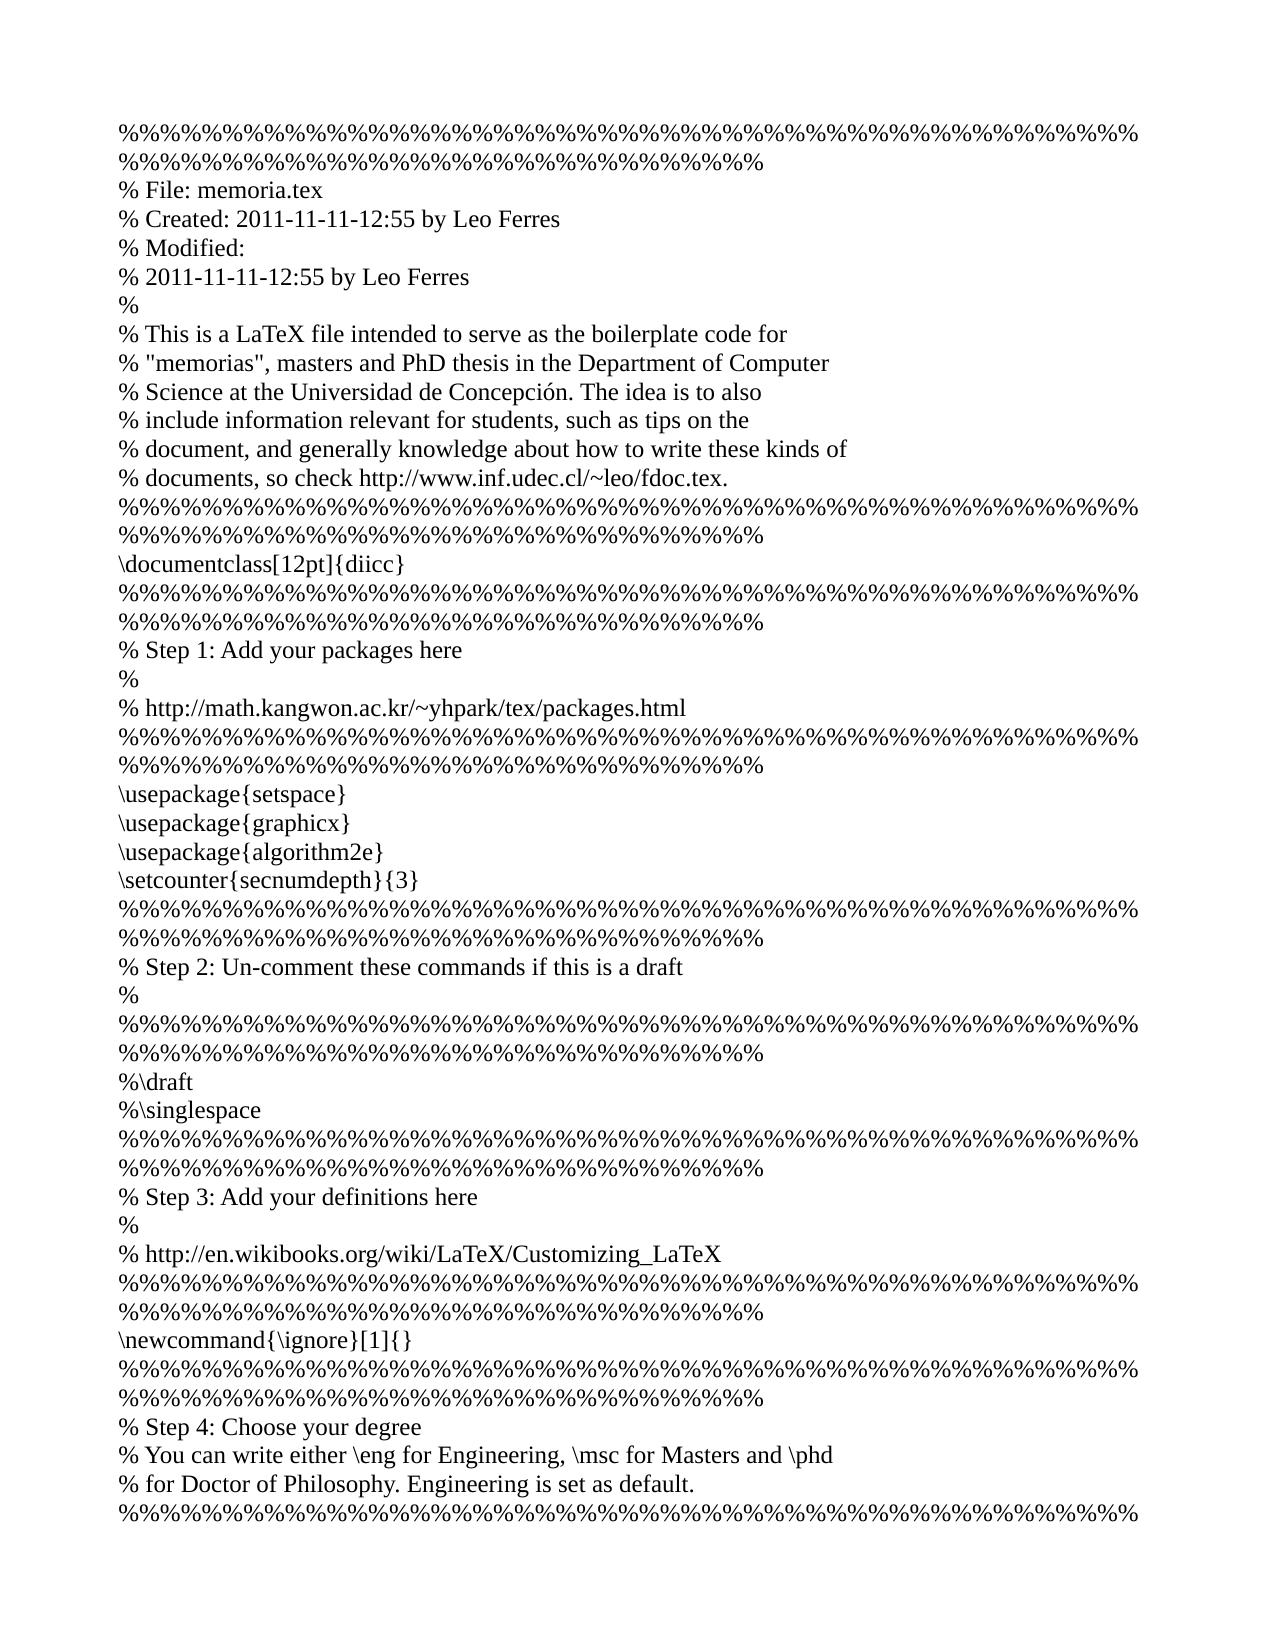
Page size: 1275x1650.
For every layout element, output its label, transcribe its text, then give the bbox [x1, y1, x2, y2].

text % [118, 664, 1157, 693]
text % Modified: [118, 233, 1157, 262]
text %%%%%%%%%%%%%%%%%%%%%%%%%%%%%%%%%%%%%%%%%%%%%%%%%%%%%%%%%%%%%%%%%%%%%%%%%%%%%%%% [118, 894, 1157, 952]
text % document, and generally knowledge about how to write these kinds of [118, 434, 1157, 463]
text % [118, 291, 1157, 319]
text % 2011-11-11-12:55 by Leo Ferres [118, 262, 1157, 291]
text %%%%%%%%%%%%%%%%%%%%%%%%%%%%%%%%%%%%%%%%%%%%%%%%%%%%%%%%%%%%%%%%%%%%%%%%%%%%%%%% [118, 1354, 1157, 1412]
text %%%%%%%%%%%%%%%%%%%%%%%%%%%%%%%%%%%%%%%%%%%%%%%%% [118, 1498, 1157, 1527]
text % Science at the Universidad de Concepción. The idea is to also [118, 377, 1157, 406]
text %\singlespace [118, 1096, 1157, 1124]
text %%%%%%%%%%%%%%%%%%%%%%%%%%%%%%%%%%%%%%%%%%%%%%%%%%%%%%%%%%%%%%%%%%%%%%%%%%%%%%%% [118, 1124, 1157, 1182]
text % [118, 1211, 1157, 1239]
text %%%%%%%%%%%%%%%%%%%%%%%%%%%%%%%%%%%%%%%%%%%%%%%%%%%%%%%%%%%%%%%%%%%%%%%%%%%%%%%% [118, 492, 1157, 549]
text % "memorias", masters and PhD thesis in the Department of Computer [118, 348, 1157, 377]
text \setcounter{secnumdepth}{3} [118, 866, 1157, 894]
text %\draft [118, 1067, 1157, 1096]
text %%%%%%%%%%%%%%%%%%%%%%%%%%%%%%%%%%%%%%%%%%%%%%%%%%%%%%%%%%%%%%%%%%%%%%%%%%%%%%%% [118, 118, 1157, 176]
text % File: memoria.tex [118, 176, 1157, 204]
text % This is a LaTeX file intended to serve as the boilerplate code for [118, 319, 1157, 348]
text % Step 1: Add your packages here [118, 636, 1157, 664]
text % documents, so check http://www.inf.udec.cl/~leo/fdoc.tex. [118, 463, 1157, 492]
text % Step 3: Add your definitions here [118, 1182, 1157, 1211]
text % http://math.kangwon.ac.kr/~yhpark/tex/packages.html [118, 693, 1157, 722]
text %%%%%%%%%%%%%%%%%%%%%%%%%%%%%%%%%%%%%%%%%%%%%%%%%%%%%%%%%%%%%%%%%%%%%%%%%%%%%%%% [118, 1268, 1157, 1326]
text % Created: 2011-11-11-12:55 by Leo Ferres [118, 204, 1157, 233]
text \newcommand{\ignore}[1]{} [118, 1326, 1157, 1354]
text % Step 4: Choose your degree [118, 1412, 1157, 1441]
text % You can write either \eng for Engineering, \msc for Masters and \phd [118, 1441, 1157, 1469]
text \usepackage{graphicx} [118, 808, 1157, 837]
text % for Doctor of Philosophy. Engineering is set as default. [118, 1469, 1157, 1498]
text \usepackage{algorithm2e} [118, 837, 1157, 866]
text %%%%%%%%%%%%%%%%%%%%%%%%%%%%%%%%%%%%%%%%%%%%%%%%%%%%%%%%%%%%%%%%%%%%%%%%%%%%%%%% [118, 722, 1157, 779]
text %%%%%%%%%%%%%%%%%%%%%%%%%%%%%%%%%%%%%%%%%%%%%%%%%%%%%%%%%%%%%%%%%%%%%%%%%%%%%%%% [118, 1009, 1157, 1067]
text % include information relevant for students, such as tips on the [118, 406, 1157, 434]
text % Step 2: Un-comment these commands if this is a draft [118, 952, 1157, 981]
text %%%%%%%%%%%%%%%%%%%%%%%%%%%%%%%%%%%%%%%%%%%%%%%%%%%%%%%%%%%%%%%%%%%%%%%%%%%%%%%% [118, 578, 1157, 636]
text \documentclass[12pt]{diicc} [118, 549, 1157, 578]
text \usepackage{setspace} [118, 779, 1157, 808]
text % http://en.wikibooks.org/wiki/LaTeX/Customizing_LaTeX [118, 1239, 1157, 1268]
text % [118, 981, 1157, 1009]
